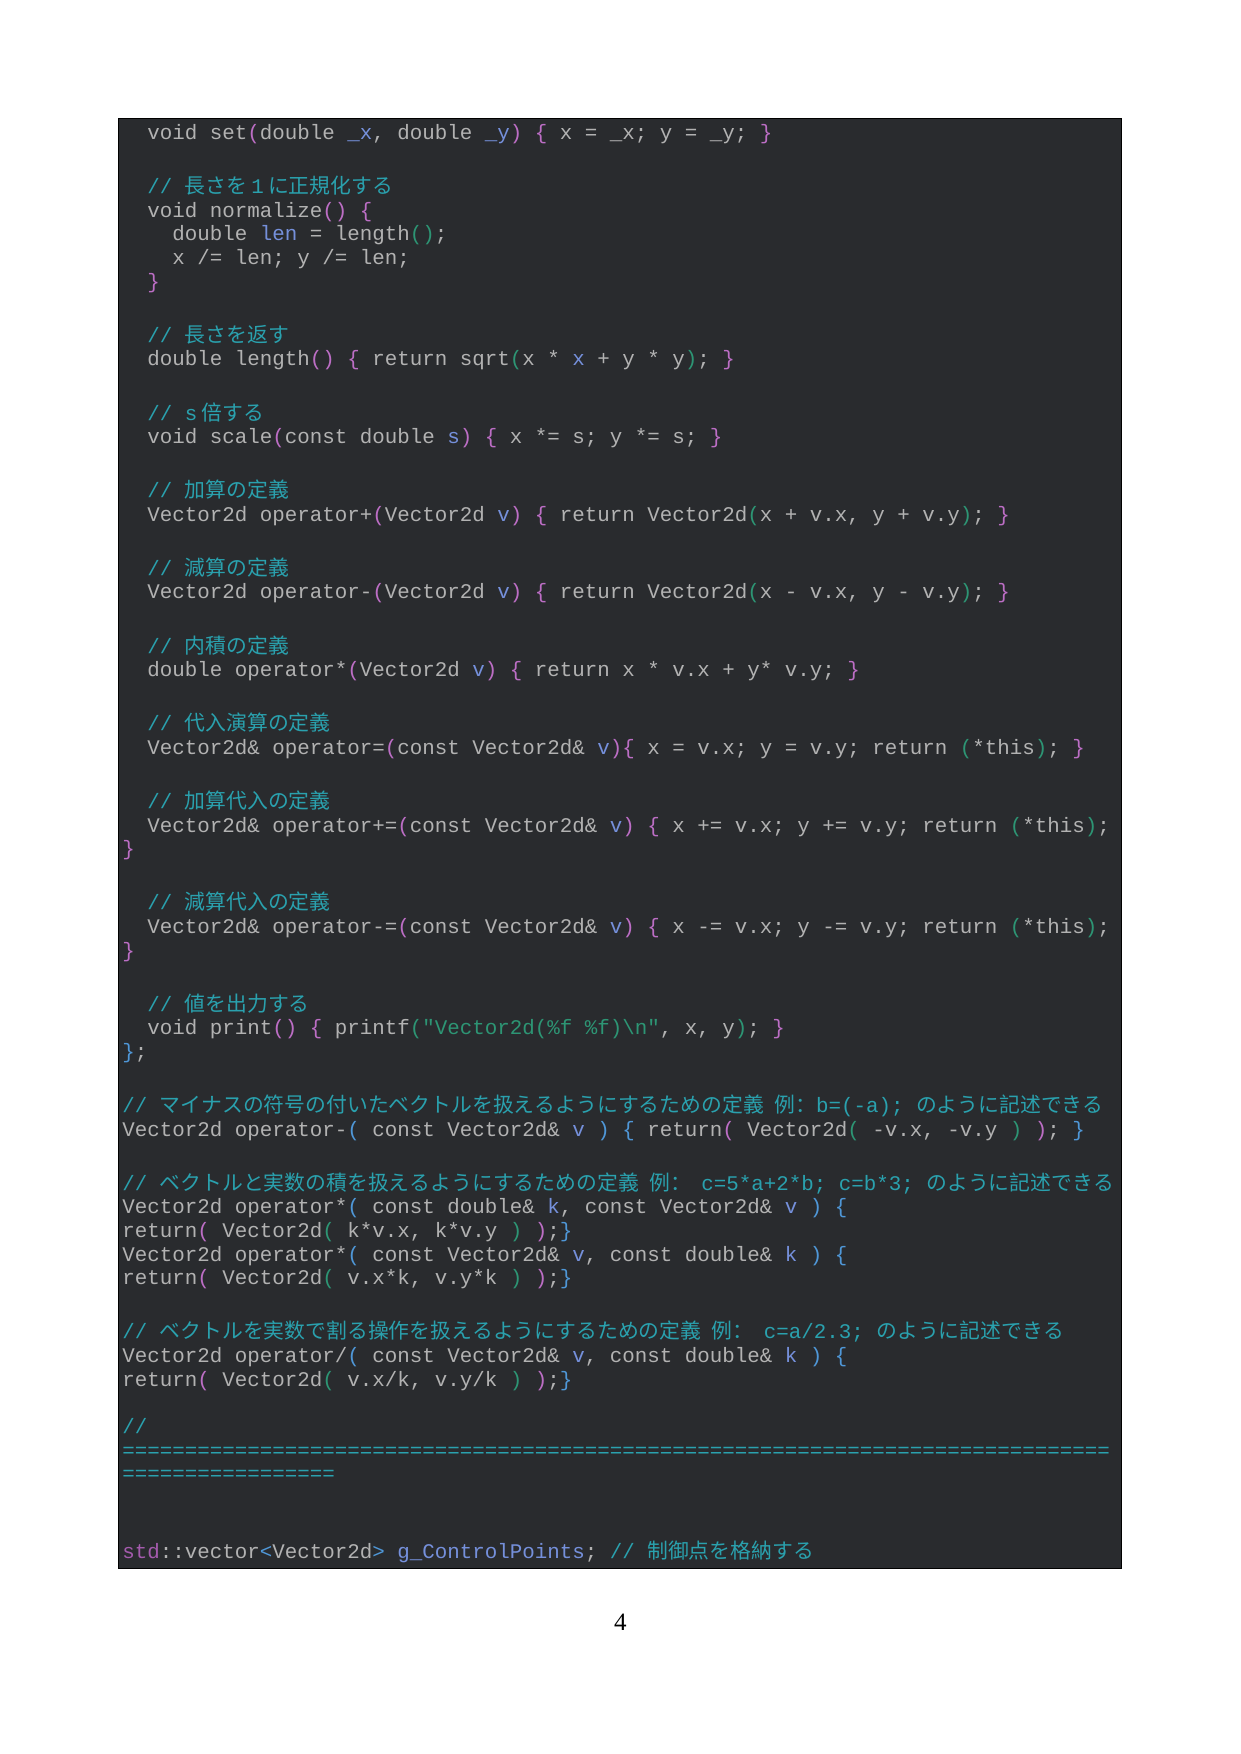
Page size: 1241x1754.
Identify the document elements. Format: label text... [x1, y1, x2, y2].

text Vector2d operator*( const Vector2d& v, const double& k ) { return( Vector2d( v.x*k, v.y*k ) );} [119, 1240, 1121, 1287]
text void print() { printf("Vector2d(%f %f)\n", x, y); } [119, 1013, 1121, 1037]
text double len = length(); [119, 219, 1121, 243]
text std::vector<Vector2d> g_ControlPoints; // 制御点を格納する [119, 1530, 1121, 1568]
text Vector2d operator*( const double& k, const Vector2d& v ) { return( Vector2d( k*v.x, k*v.y ) );} [119, 1192, 1121, 1240]
text Vector2d& operator=(const Vector2d& v){ x = v.x; y = v.y; return (*this); } [119, 733, 1121, 757]
text // 加算の定義 [119, 469, 1121, 500]
text // s倍する [119, 392, 1121, 422]
text x /= len; y /= len; [119, 243, 1121, 267]
text Vector2d operator-( const Vector2d& v ) { return( Vector2d( -v.x, -v.y ) ); } [119, 1115, 1121, 1138]
text // 値を出力する [119, 983, 1121, 1013]
text Vector2d operator/( const Vector2d& v, const double& k ) { return( Vector2d( v.x/k, v.y/k ) );} [119, 1341, 1121, 1388]
text Vector2d& operator-=(const Vector2d& v) { x -= v.x; y -= v.y; return (*this); } [119, 912, 1121, 959]
text // マイナスの符号の付いたベクトルを扱えるようにするための定義 例：b=(-a); のように記述できる [119, 1084, 1121, 1115]
text // ベクトルと実数の積を扱えるようにするための定義 例： c=5*a+2*b; c=b*3; のように記述できる [119, 1162, 1121, 1192]
text double operator*(Vector2d v) { return x * v.x + y* v.y; } [119, 655, 1121, 679]
text // 内積の定義 [119, 625, 1121, 655]
text // ================================================================================================ [119, 1412, 1121, 1483]
text // 代入演算の定義 [119, 703, 1121, 733]
text double length() { return sqrt(x * x + y * y); } [119, 344, 1121, 368]
text }; [119, 1037, 1121, 1061]
text // 長さを1に正規化する [119, 165, 1121, 196]
text Vector2d operator-(Vector2d v) { return Vector2d(x - v.x, y - v.y); } [119, 578, 1121, 601]
text void set(double _x, double _y) { x = _x; y = _y; } [119, 119, 1121, 142]
text void scale(const double s) { x *= s; y *= s; } [119, 422, 1121, 446]
text Vector2d operator+(Vector2d v) { return Vector2d(x + v.x, y + v.y); } [119, 500, 1121, 523]
text // ベクトルを実数で割る操作を扱えるようにするための定義 例： c=a/2.3; のように記述できる [119, 1311, 1121, 1341]
text void normalize() { [119, 196, 1121, 219]
text Vector2d& operator+=(const Vector2d& v) { x += v.x; y += v.y; return (*this); } [119, 811, 1121, 858]
text // 長さを返す [119, 314, 1121, 344]
text } [119, 267, 1121, 290]
text // 減算代入の定義 [119, 882, 1121, 912]
text // 減算の定義 [119, 547, 1121, 578]
text // 加算代入の定義 [119, 780, 1121, 811]
